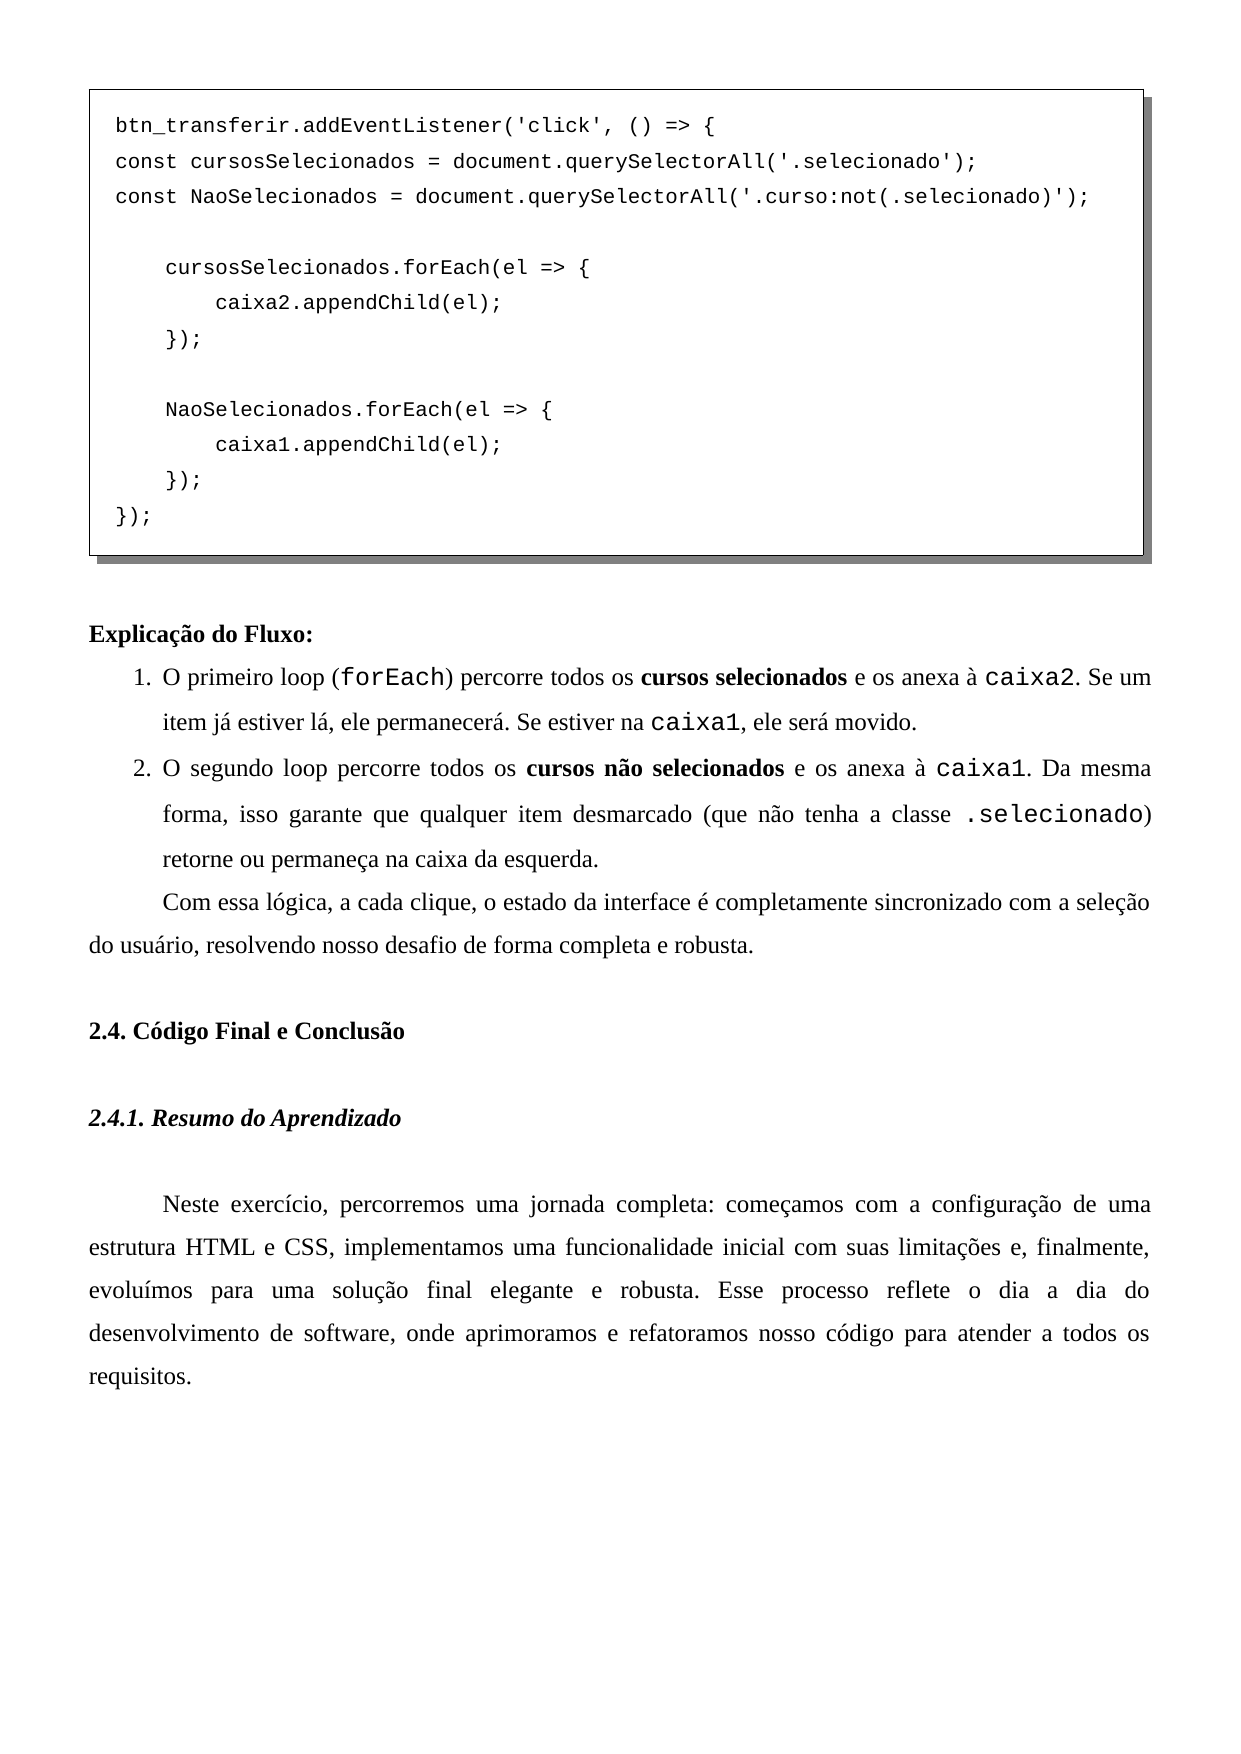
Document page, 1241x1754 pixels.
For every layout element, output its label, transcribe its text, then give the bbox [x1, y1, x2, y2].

text cursosSelecionados.forEach(el => { [90, 230, 1143, 266]
text }); [90, 478, 1143, 555]
text Com essa lógica, a cada clique, o estado da interface é completamente sincronizado com a seleção do usuário, resolvendo nosso desafio de forma completa e robusta. [88, 887, 1152, 959]
list O segundo loop percorre todos os cursos não selecionados e os anexa à caixa1. Da mesma forma, isso garante que qualquer item desmarcado (que não tenha a classe .selecionado) retorne ou permaneça na caixa da esquerda. [133, 753, 1152, 873]
subtitle Resumo do Aprendizado [88, 1103, 1152, 1131]
subtitle Código Final e Conclusão [88, 1016, 1152, 1045]
text const NaoSelecionados = document.querySelectorAll('.curso:not(.selecionado)'); [90, 159, 1143, 210]
text Neste exercício, percorremos uma jornada completa: começamos com a configuração de uma estrutura HTML e CSS, implementamos uma funcionalidade inicial com suas limitações e, finalmente, evoluímos para uma solução final elegante e robusta. Esse processo reflete o dia a dia do desenvolvimento de software, onde aprimoramos e refatoramos nosso código para atender a todos os requisitos. [88, 1189, 1152, 1390]
text }); [90, 443, 1143, 478]
text caixa1.appendChild(el); [90, 407, 1143, 443]
text NaoSelecionados.forEach(el => { [90, 372, 1143, 407]
text }); [90, 301, 1143, 351]
list O primeiro loop (forEach) percorre todos os cursos selecionados e os anexa à caixa2. Se um item já estiver lá, ele permanecerá. Se estiver na caixa1, ele será movido. [133, 662, 1152, 738]
text Explicação do Fluxo: [88, 619, 1152, 648]
text caixa2.appendChild(el); [90, 266, 1143, 301]
text btn_transferir.addEventListener('click', () => { [90, 90, 1143, 124]
text const cursosSelecionados = document.querySelectorAll('.selecionado'); [90, 124, 1143, 159]
